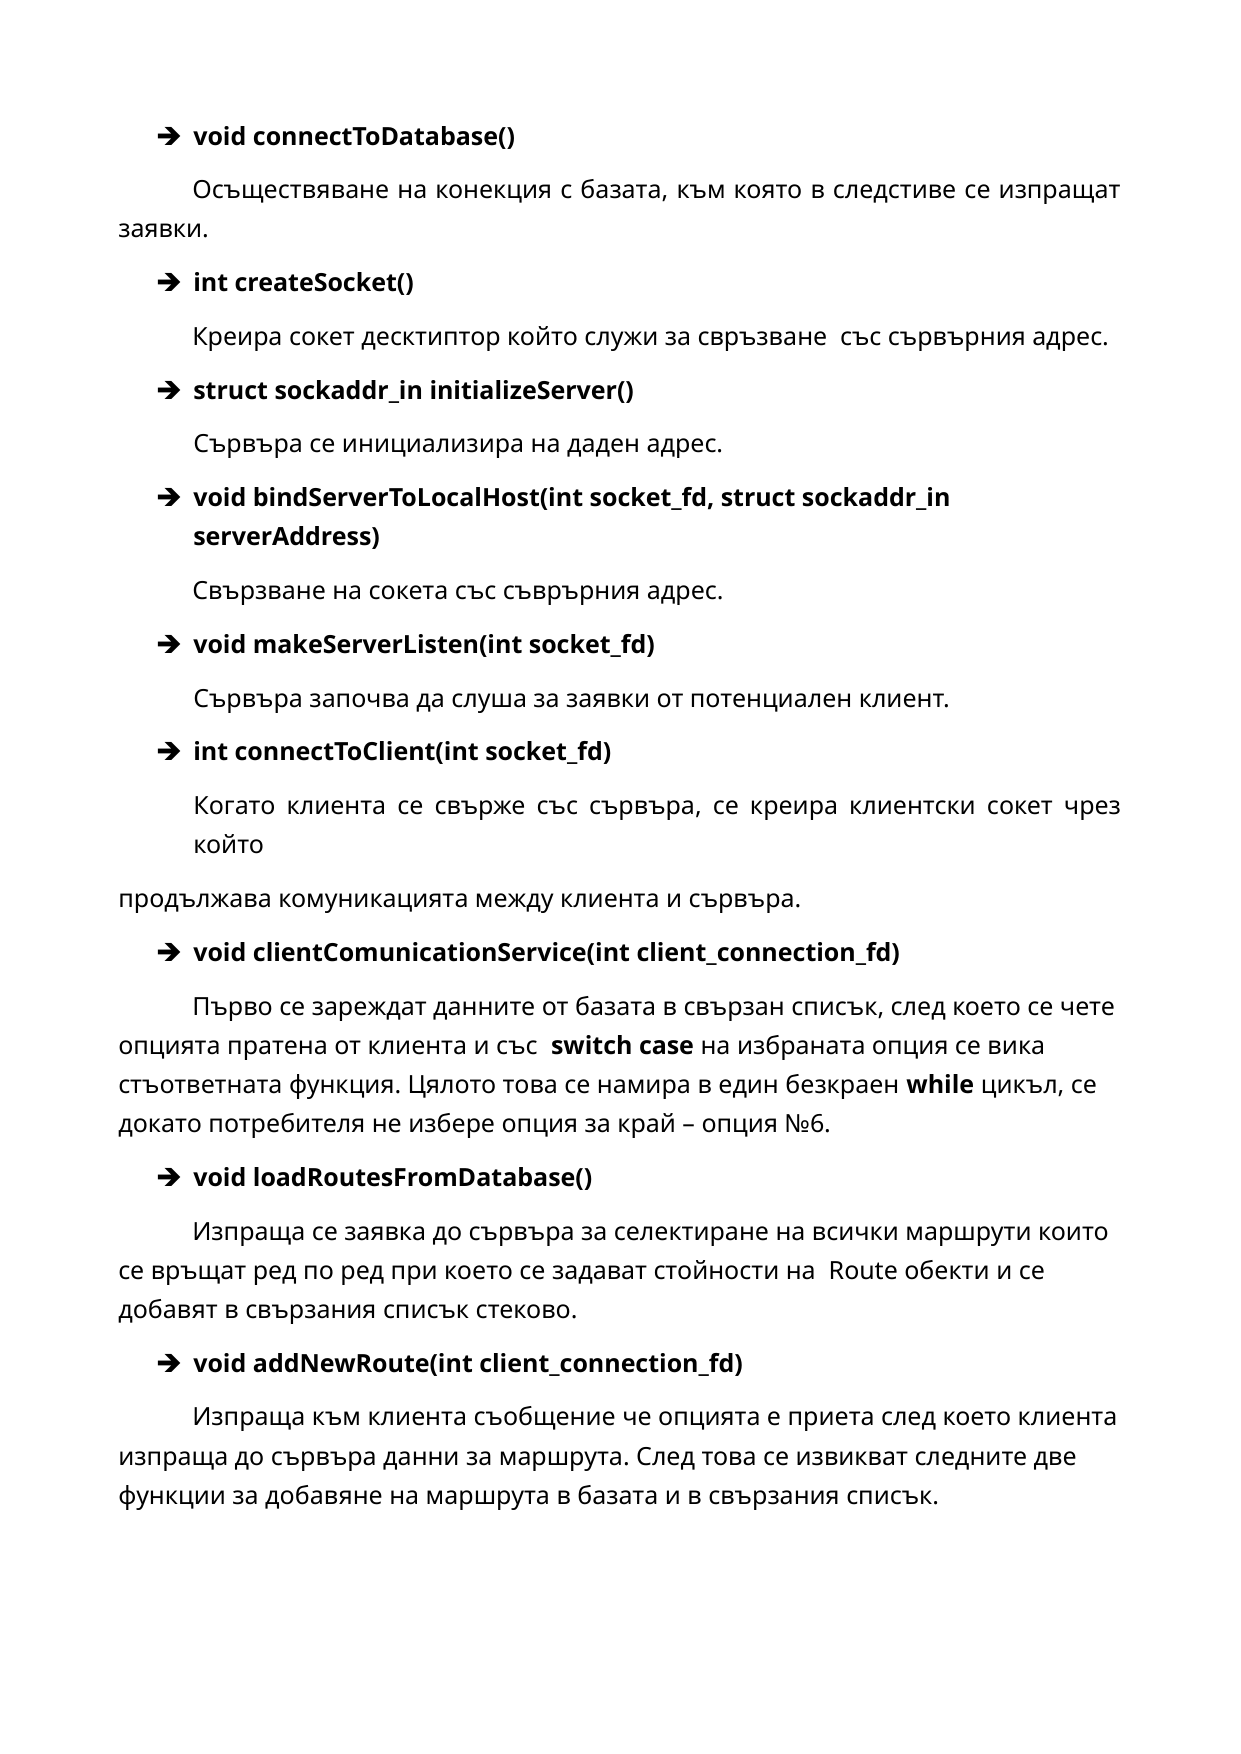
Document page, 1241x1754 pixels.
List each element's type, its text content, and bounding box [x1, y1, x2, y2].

list void connectToDatabase() [156, 118, 1122, 152]
text Креира сокет десктиптор който служи за свръзване със сървърния адрес. [118, 318, 1122, 353]
list int createSocket() [156, 265, 1122, 299]
list void makeServerListen(int socket_fd) [156, 626, 1122, 661]
list void bindServerToLocalHost(int socket_fd, struct sockaddr_in serverAddress) [156, 480, 1122, 553]
list struct sockaddr_in initializeServer() [156, 372, 1122, 406]
list int connectToClient(int socket_fd) [156, 734, 1122, 768]
list Сървъра се инициализира на даден адрес. [156, 426, 1122, 460]
text Изпраща към клиента съобщение че опцията е приета след което клиента изпраща до сървъра данни за маршрута. След това се извикват следните две функции за добавяне на маршрута в базата и в свързания списък. [118, 1399, 1122, 1511]
list void clientComunicationService(int client_connection_fd) [156, 934, 1122, 968]
list Когато клиента се свърже със сървъра, се креира клиентски сокет чрез който [156, 788, 1122, 861]
list void loadRoutesFromDatabase() [156, 1159, 1122, 1193]
list void addNewRoute(int client_connection_fd) [156, 1345, 1122, 1379]
text Изпраща се заявка до сървъра за селектиране на всички маршрути които се връщат ред по ред при което се задават стойности на Route обекти и се добавят в свързания списък стеково. [118, 1213, 1122, 1326]
text продължава комуникацията между клиента и сървъра. [118, 881, 1122, 915]
text Осъществяване на конекция с базата, към която в следстиве се изпращат заявки. [118, 172, 1122, 245]
text Свързване на сокета със съврърния адрес. [118, 573, 1122, 607]
list Сървъра започва да слуша за заявки от потенциален клиент. [156, 680, 1122, 714]
text Първо се зареждат данните от базата в свързан списък, след което се чете опцията пратена от клиента и със switch case на избраната опция се вика стъответната функция. Цялото това се намира в един безкраен while цикъл, се докато потребителя не избере опция за край – опция №6. [118, 988, 1122, 1140]
